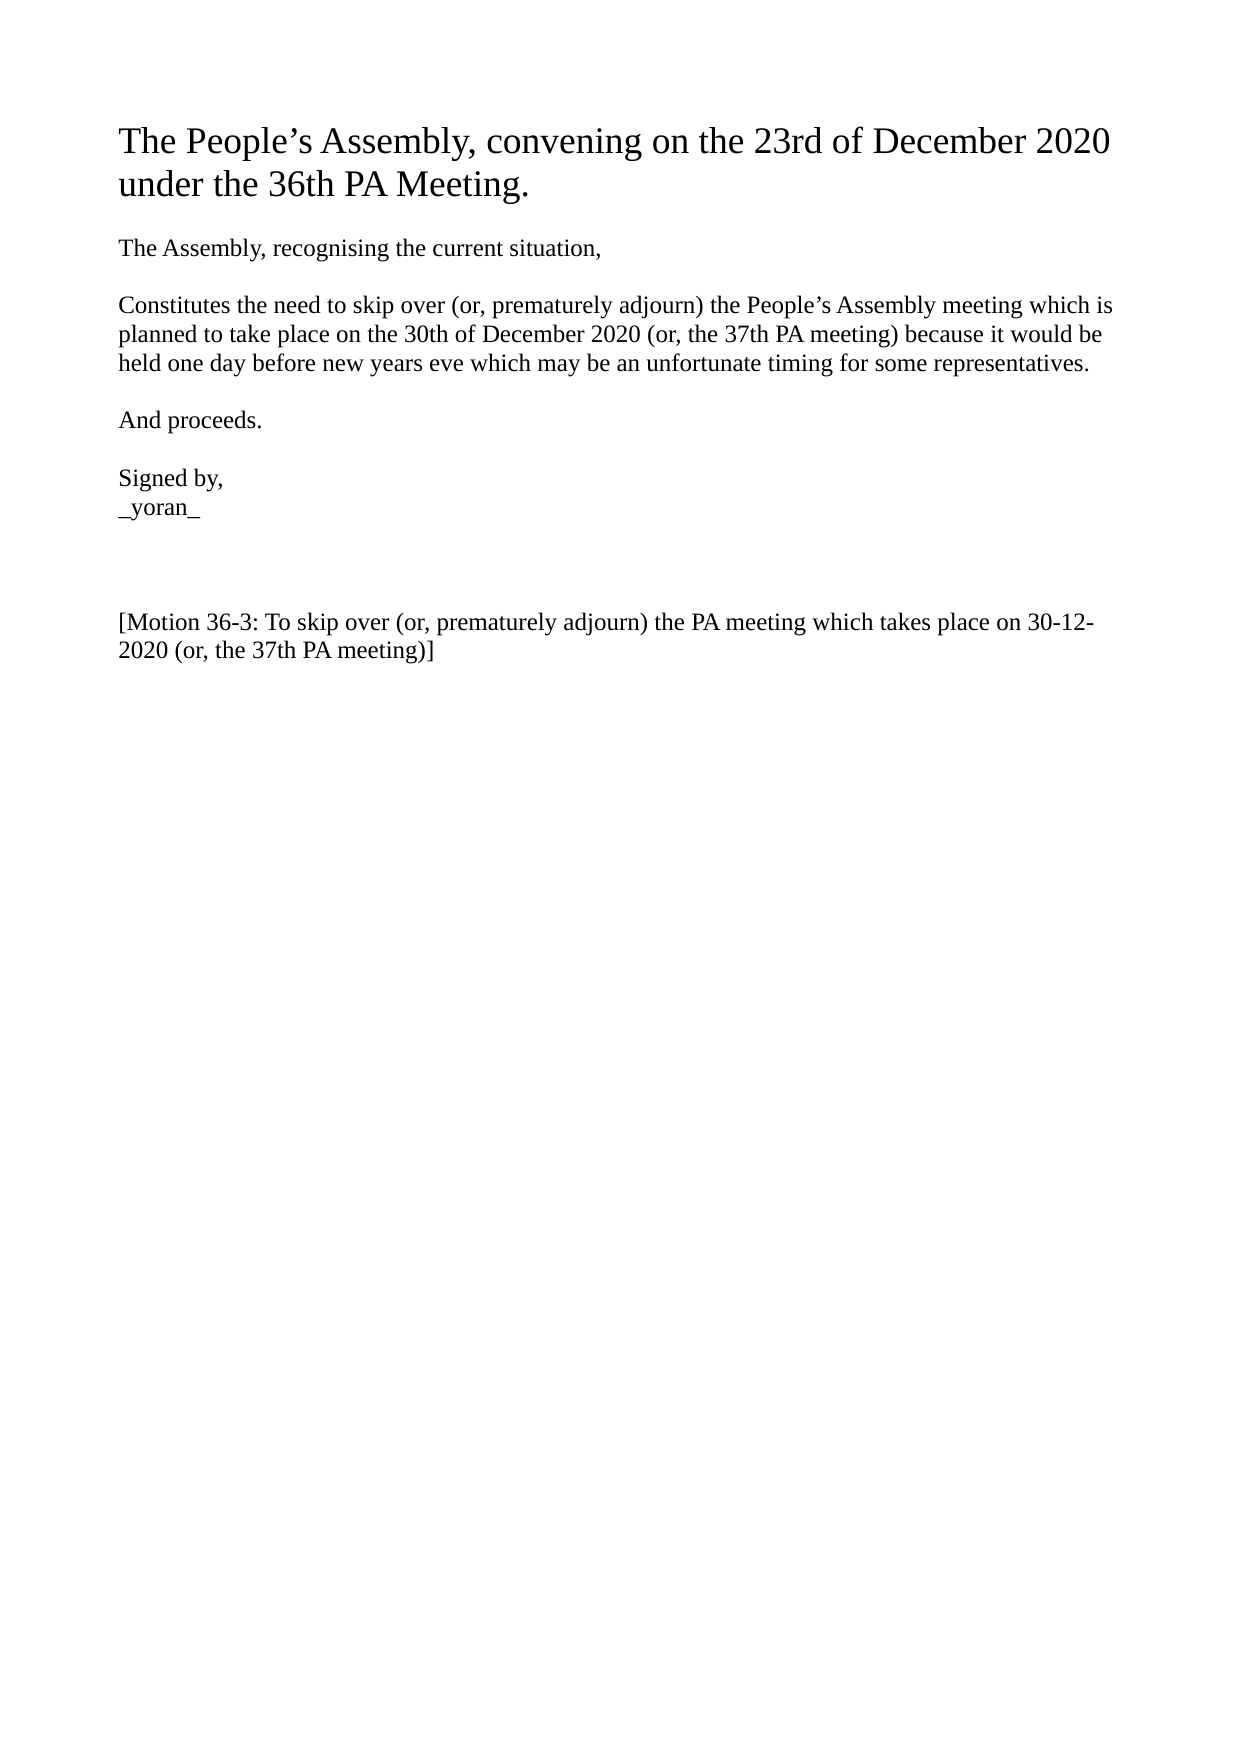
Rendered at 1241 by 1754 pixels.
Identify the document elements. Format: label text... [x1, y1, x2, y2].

text [Motion 36-3: To skip over (or, prematurely adjourn) the PA meeting which takes place on 30-12-2020 (or, the 37th PA meeting)] [118, 607, 1122, 664]
text Constitutes the need to skip over (or, prematurely adjourn) the People’s Assembly meeting which is planned to take place on the 30th of December 2020 (or, the 37th PA meeting) because it would be held one day before new years eve which may be an unfortunate timing for some representatives. [118, 291, 1122, 377]
text The Assembly, recognising the current situation, [118, 233, 1122, 262]
text Signed by, [118, 463, 1122, 492]
text The People’s Assembly, convening on the 23rd of December 2020 under the 36th PA Meeting. [118, 118, 1122, 204]
text _yoran_ [118, 492, 1122, 521]
text And proceeds. [118, 406, 1122, 434]
